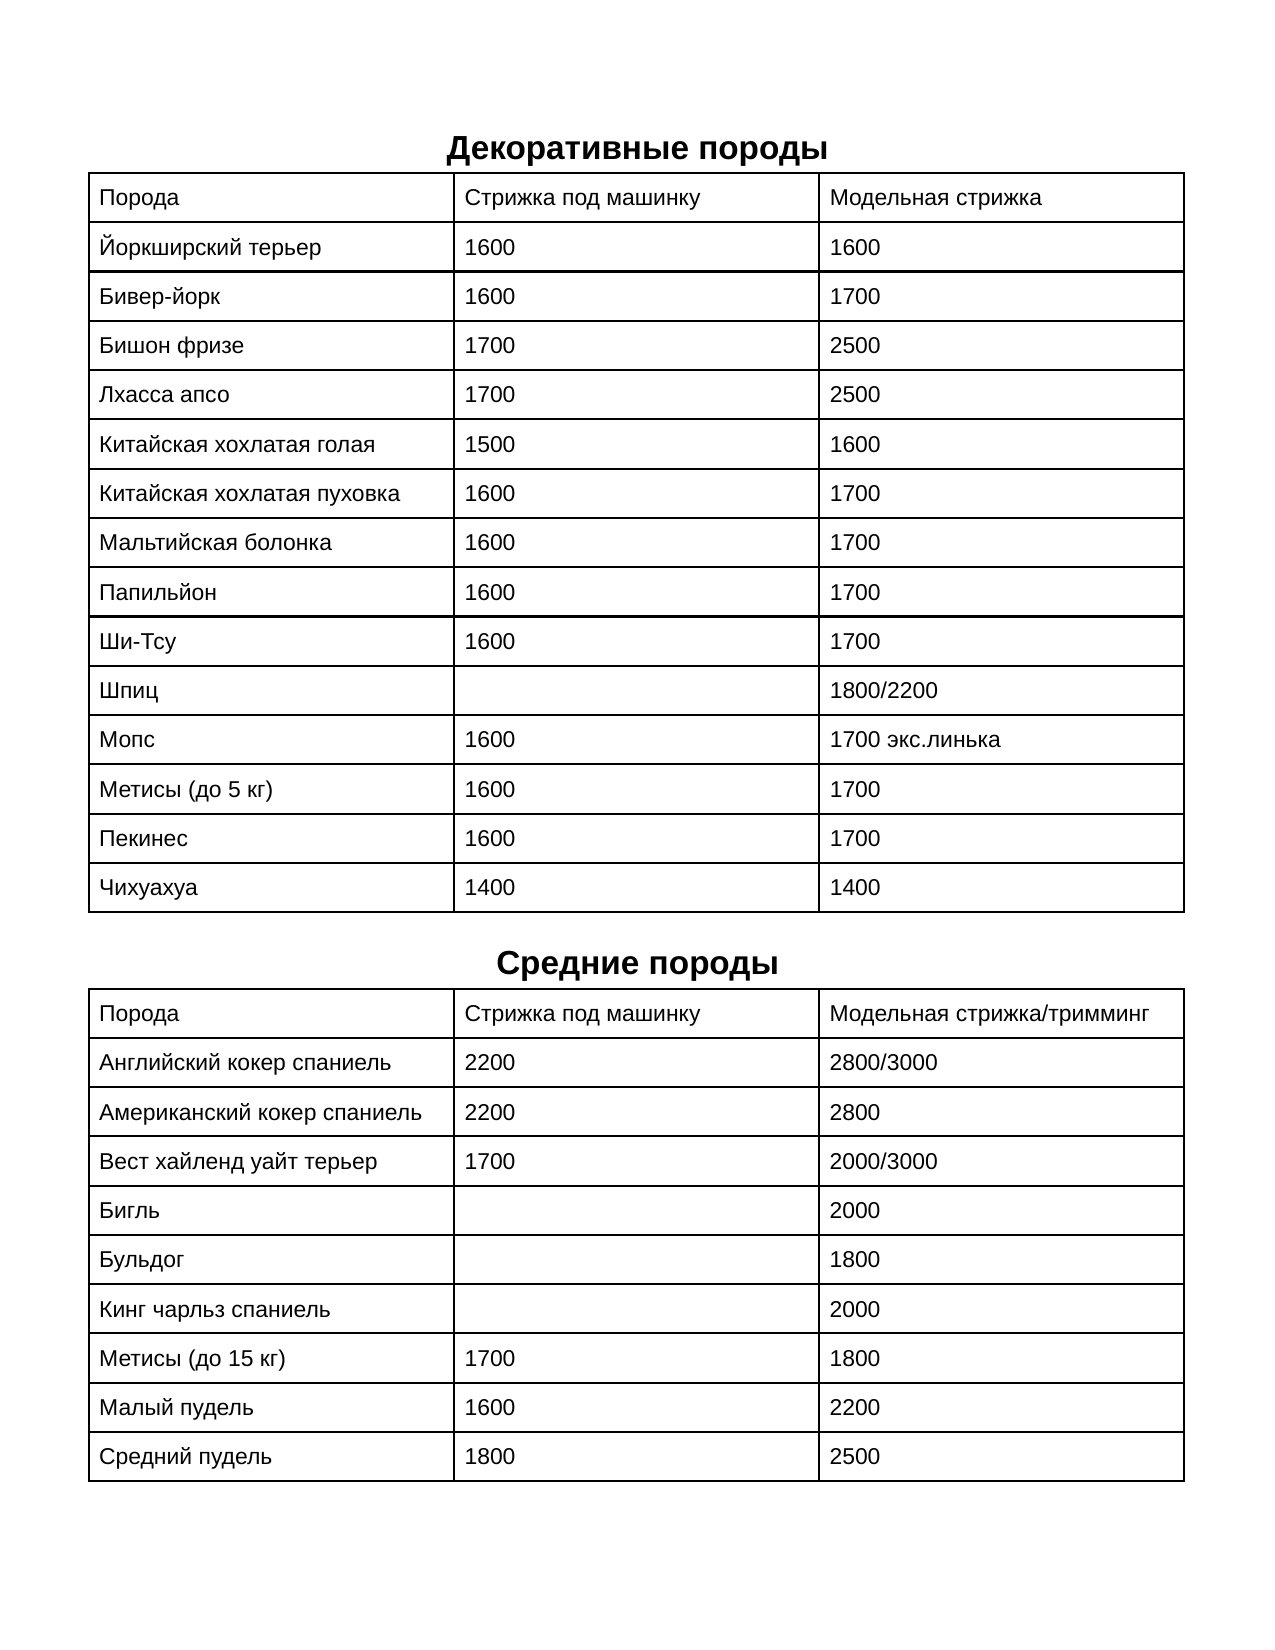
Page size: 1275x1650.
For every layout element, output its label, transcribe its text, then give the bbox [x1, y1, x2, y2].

table_cell 2000 [820, 1285, 1183, 1332]
table_cell Бивер-йорк [90, 273, 453, 320]
table_cell Вест хайленд уайт терьер [90, 1137, 453, 1184]
table_cell Кинг чарльз спаниель [90, 1285, 453, 1332]
table_cell 1600 [455, 618, 818, 664]
table_cell 1600 [820, 420, 1183, 467]
table_cell Китайская хохлатая пуховка [90, 470, 453, 517]
table_header Стрижка под машинку [455, 174, 818, 221]
table_cell Йоркширский терьер [90, 223, 453, 270]
table_cell 1600 [455, 568, 818, 615]
table_cell Средний пудель [90, 1433, 453, 1480]
table_cell Шпиц [90, 667, 453, 714]
table_cell 2000 [820, 1187, 1183, 1234]
table_cell Папильйон [90, 568, 453, 615]
table_cell Чихуахуа [90, 864, 453, 911]
table_cell 1500 [455, 420, 818, 467]
table_cell 1600 [455, 1384, 818, 1431]
table_cell 2200 [820, 1384, 1183, 1431]
table_cell Английский кокер спаниель [90, 1039, 453, 1086]
table_cell 1400 [820, 864, 1183, 911]
table_cell 2800 [820, 1088, 1183, 1135]
table_cell 1400 [455, 864, 818, 911]
table_cell 1700 [820, 765, 1183, 812]
table_cell Мопс [90, 716, 453, 763]
table_cell 1600 [455, 273, 818, 320]
table_header Стрижка под машинку [455, 990, 818, 1037]
table_cell 1600 [455, 470, 818, 517]
table_cell 1600 [455, 765, 818, 812]
table_cell 1700 [455, 1334, 818, 1382]
table_cell Пекинес [90, 815, 453, 862]
table_cell 1700 [455, 322, 818, 369]
table_cell [455, 1187, 818, 1234]
table_cell [455, 1236, 818, 1283]
table_cell 1600 [455, 223, 818, 270]
text Средние породы [88, 943, 1186, 982]
table_cell Метисы (до 5 кг) [90, 765, 453, 812]
table_cell 1700 [455, 1137, 818, 1184]
table_cell 1600 [455, 519, 818, 566]
table_cell 1600 [455, 815, 818, 862]
table_cell Бульдог [90, 1236, 453, 1283]
table_cell Лхасса апсо [90, 371, 453, 418]
table_cell 2800/3000 [820, 1039, 1183, 1086]
table_cell 1600 [455, 716, 818, 763]
table_cell Ши-Тсу [90, 618, 453, 664]
table_header Порода [90, 990, 453, 1037]
table_cell 2200 [455, 1088, 818, 1135]
table_cell Метисы (до 15 кг) [90, 1334, 453, 1382]
table_cell 1600 [820, 223, 1183, 270]
table_cell [455, 1285, 818, 1332]
table_cell 2500 [820, 371, 1183, 418]
table_cell 1800 [455, 1433, 818, 1480]
table_cell 2000/3000 [820, 1137, 1183, 1184]
table_cell Бишон фризе [90, 322, 453, 369]
table_cell 2200 [455, 1039, 818, 1086]
text Декоративные породы [88, 128, 1186, 166]
table_cell Американский кокер спаниель [90, 1088, 453, 1135]
table_cell 1800 [820, 1236, 1183, 1283]
table_cell 1700 [820, 568, 1183, 615]
table_cell 1700 экс.линька [820, 716, 1183, 763]
table_cell 1800/2200 [820, 667, 1183, 714]
table_cell 1700 [820, 470, 1183, 517]
table_cell [455, 667, 818, 714]
table_cell 1800 [820, 1334, 1183, 1382]
table_header Порода [90, 174, 453, 221]
table_cell 2500 [820, 1433, 1183, 1480]
table_cell Китайская хохлатая голая [90, 420, 453, 467]
table_cell Мальтийская болонка [90, 519, 453, 566]
table_header Модельная стрижка [820, 174, 1183, 221]
table_cell 1700 [820, 273, 1183, 320]
table_cell 1700 [820, 519, 1183, 566]
table_cell 1700 [455, 371, 818, 418]
table_cell 2500 [820, 322, 1183, 369]
table_cell 1700 [820, 815, 1183, 862]
table_cell Малый пудель [90, 1384, 453, 1431]
table_cell Бигль [90, 1187, 453, 1234]
table_header Модельная стрижка/тримминг [820, 990, 1183, 1037]
table_cell 1700 [820, 618, 1183, 664]
